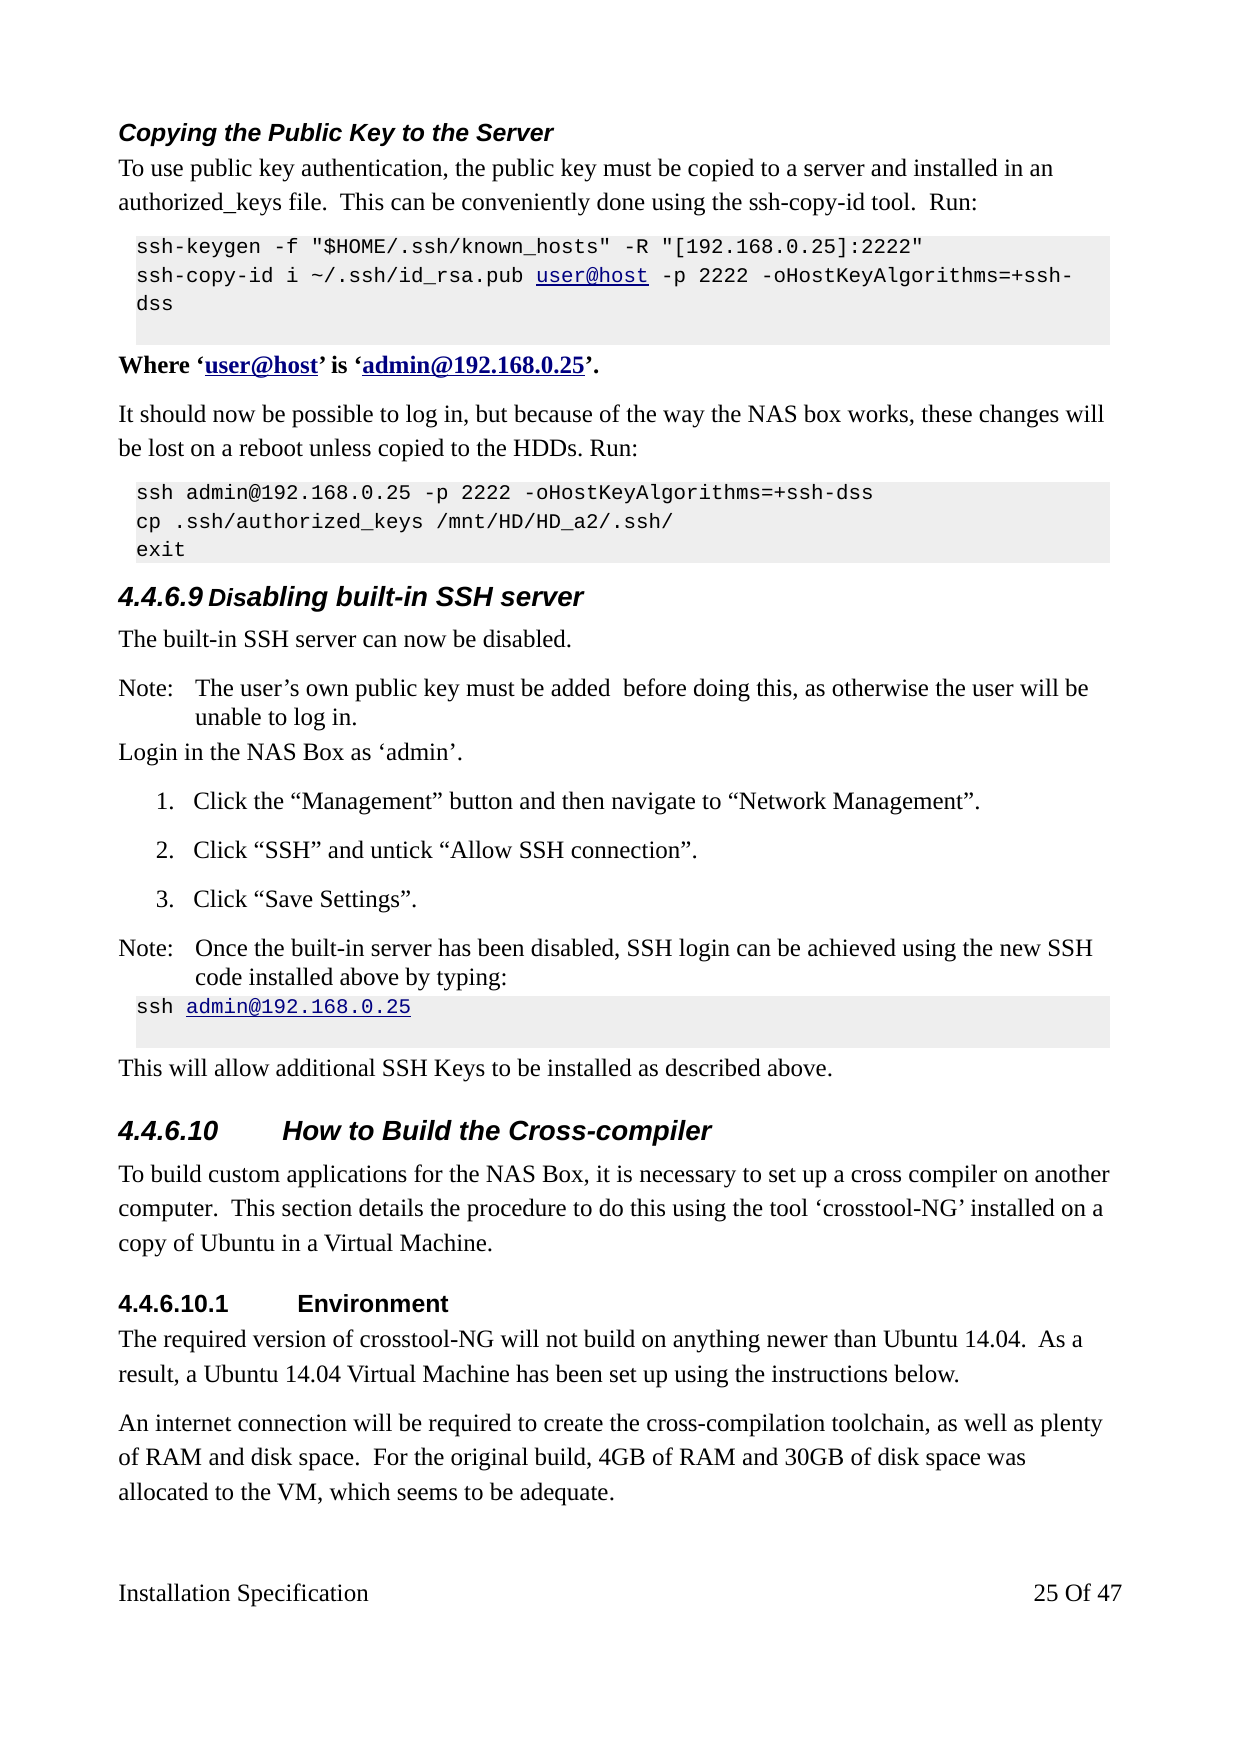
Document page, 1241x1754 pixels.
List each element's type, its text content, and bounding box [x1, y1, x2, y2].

text The built-in SSH server can now be disabled. [118, 624, 1122, 653]
text Where ‘user@host’ is ‘admin@192.168.0.25’. [118, 350, 1122, 378]
subtitle How to Build the Cross-compiler [118, 1115, 1122, 1147]
text Note: The user’s own public key must be added before doing this, as otherwise the user will be unable to log in. [118, 673, 1122, 731]
text ssh admin@192.168.0.25 -p 2222 -oHostKeyAlgorithms=+ssh-dss [136, 482, 1110, 506]
list Click “SSH” and untick “Allow SSH connection”. [156, 835, 1122, 864]
text This will allow additional SSH Keys to be installed as described above. [118, 1053, 1122, 1082]
text cp .ssh/authorized_keys /mnt/HD/HD_a2/.ssh/ [136, 511, 1110, 534]
text An internet connection will be required to create the cross-compilation toolchain, as well as plenty of RAM and disk space. For the original build, 4GB of RAM and 30GB of disk space was allocated to the VM, which seems to be adequate. [118, 1408, 1122, 1506]
subtitle Environment [118, 1289, 1122, 1318]
text The required version of crosstool-NG will not build on anything newer than Ubuntu 14.04. As a result, a Ubuntu 14.04 Virtual Machine has been set up using the instructions below. [118, 1324, 1122, 1388]
text exit [136, 539, 1110, 563]
text Note: Once the built-in server has been disabled, SSH login can be achieved using the new SSH code installed above by typing: [118, 933, 1122, 991]
text To build custom applications for the NAS Box, it is necessary to set up a cross compiler on another computer. This section details the procedure to do this using the tool ‘crosstool-NG’ installed on a copy of Ubuntu in a Virtual Machine. [118, 1159, 1122, 1257]
text ssh-keygen -f "$HOME/.ssh/known_hosts" -R "[192.168.0.25]:2222" [136, 236, 1110, 260]
list Click the “Management” button and then navigate to “Network Management”. [156, 786, 1122, 814]
list Click “Save Settings”. [156, 884, 1122, 913]
text Login in the NAS Box as ‘admin’. [118, 737, 1122, 766]
subtitle Copying the Public Key to the Server [118, 118, 1122, 147]
text It should now be possible to log in, but because of the way the NAS box works, these changes will be lost on a reboot unless copied to the HDDs. Run: [118, 399, 1122, 462]
text To use public key authentication, the public key must be copied to a server and installed in an authorized_keys file. This can be conveniently done using the ssh-copy-id tool. Run: [118, 153, 1122, 216]
text ssh-copy-id i ~/.ssh/id_rsa.pub user@host -p 2222 -oHostKeyAlgorithms=+ssh-dss [136, 265, 1110, 317]
text ssh admin@192.168.0.25 [136, 996, 1110, 1020]
subtitle Disabling built-in SSH server [118, 580, 1122, 612]
